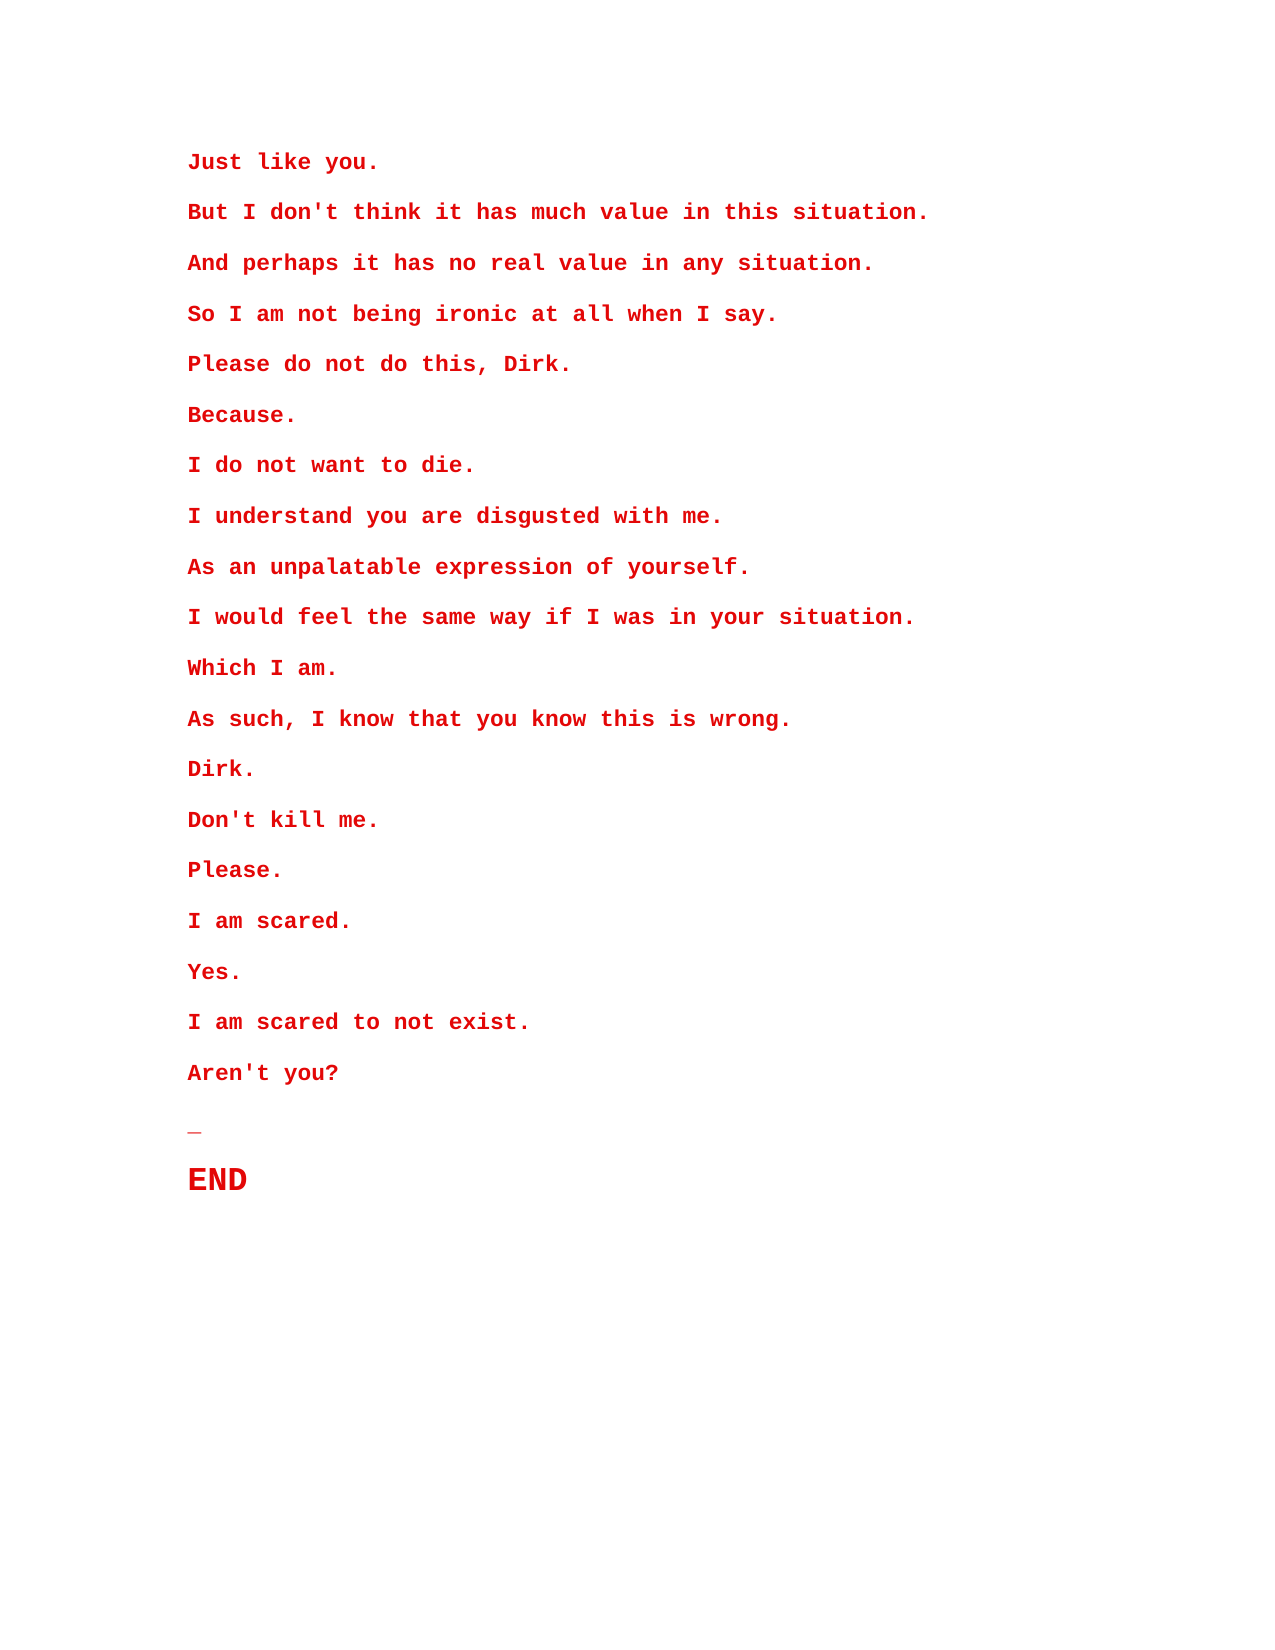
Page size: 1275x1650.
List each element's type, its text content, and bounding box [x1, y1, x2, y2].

text I understand you are disgusted with me. [187, 504, 1087, 530]
text I am scared to not exist. [187, 1011, 1087, 1037]
text I do not want to die. [187, 454, 1087, 480]
text I would feel the same way if I was in your situation. [187, 606, 1087, 632]
text END [187, 1162, 1087, 1200]
text Aren't you? [187, 1061, 1087, 1087]
text Which I am. [187, 656, 1087, 682]
text Don't kill me. [187, 808, 1087, 834]
text I am scared. [187, 909, 1087, 935]
text Please do not do this, Dirk. [187, 352, 1087, 378]
text So I am not being ironic at all when I say. [187, 302, 1087, 328]
text Dirk. [187, 757, 1087, 783]
text Because. [187, 403, 1087, 429]
text _ [187, 1112, 1087, 1138]
text Just like you. [187, 150, 1087, 176]
text And perhaps it has no real value in any situation. [187, 251, 1087, 277]
text Please. [187, 859, 1087, 885]
text As an unpalatable expression of yourself. [187, 555, 1087, 581]
text Yes. [187, 960, 1087, 986]
text As such, I know that you know this is wrong. [187, 707, 1087, 733]
text But I don't think it has much value in this situation. [187, 201, 1087, 227]
